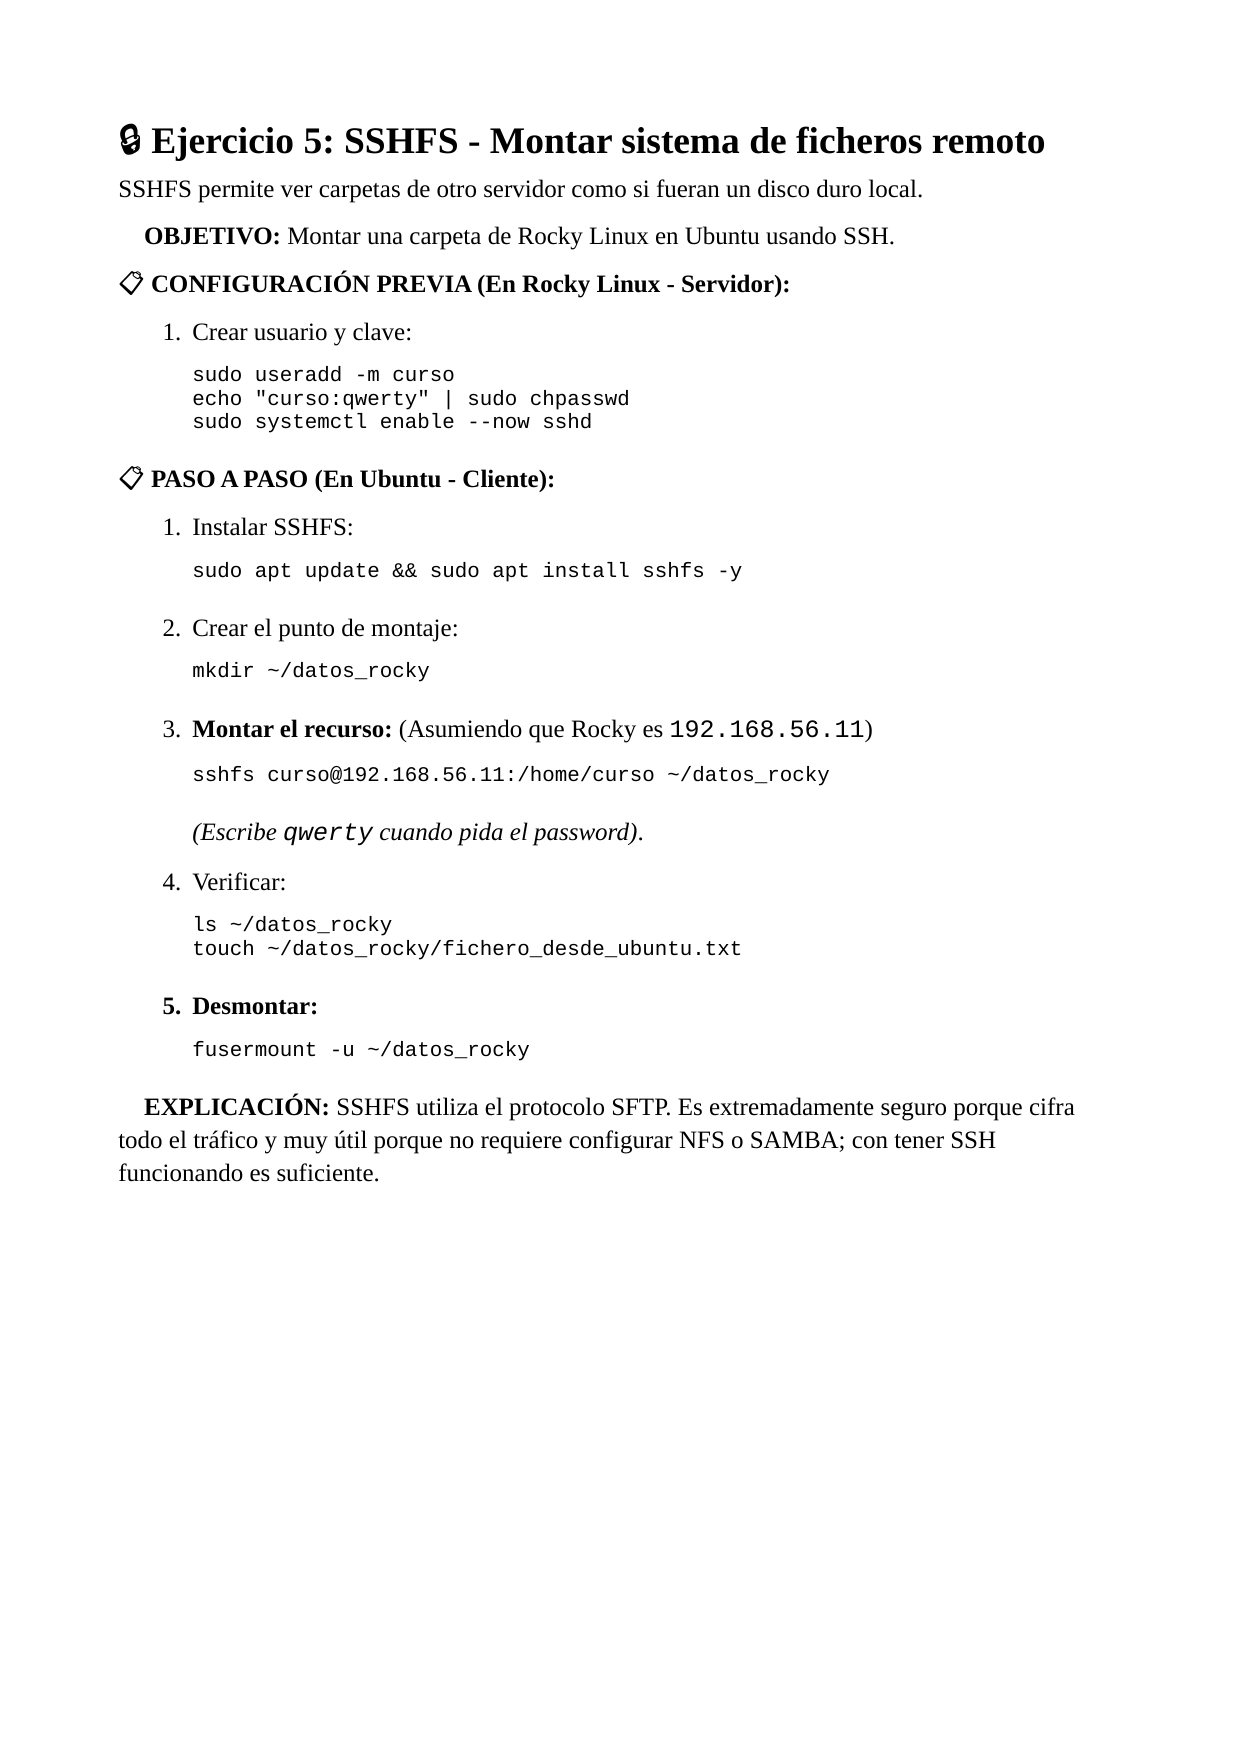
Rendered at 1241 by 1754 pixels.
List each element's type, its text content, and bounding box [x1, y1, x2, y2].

list Desmontar: [162, 991, 1122, 1020]
list sudo useradd -m curso [162, 364, 1122, 388]
list Verificar: [162, 867, 1122, 896]
list fusermount -u ~/datos_rocky [162, 1039, 1122, 1062]
subtitle 🔒 Ejercicio 5: SSHFS - Montar sistema de ficheros remoto [118, 118, 1122, 161]
text SSHFS permite ver carpetas de otro servidor como si fueran un disco duro local. [118, 174, 1122, 202]
list sudo systemctl enable --now sshd [162, 411, 1122, 435]
list Montar el recurso: (Asumiendo que Rocky es 192.168.56.11) [162, 714, 1122, 744]
list Crear el punto de montaje: [162, 613, 1122, 642]
list echo "curso:qwerty" | sudo chpasswd [162, 388, 1122, 411]
list sshfs curso@192.168.56.11:/home/curso ~/datos_rocky [162, 764, 1122, 787]
text 💡 EXPLICACIÓN: SSHFS utiliza el protocolo SFTP. Es extremadamente seguro porque cifra todo el tráfico y muy útil porque no requiere configurar NFS o SAMBA; con tener SSH funcionando es suficiente. 🚀 [118, 1092, 1122, 1187]
list touch ~/datos_rocky/fichero_desde_ubuntu.txt [162, 938, 1122, 962]
list (Escribe qwerty cuando pida el password). [162, 817, 1122, 848]
text 📋 CONFIGURACIÓN PREVIA (En Rocky Linux - Servidor): [118, 269, 1122, 298]
list mkdir ~/datos_rocky [162, 661, 1122, 684]
list ls ~/datos_rocky [162, 914, 1122, 938]
list sudo apt update && sudo apt install sshfs -y [162, 560, 1122, 583]
text 🎯 OBJETIVO: Montar una carpeta de Rocky Linux en Ubuntu usando SSH. [118, 221, 1122, 250]
list Instalar SSHFS: [162, 512, 1122, 541]
list Crear usuario y clave: [162, 317, 1122, 345]
text 📋 PASO A PASO (En Ubuntu - Cliente): [118, 464, 1122, 493]
